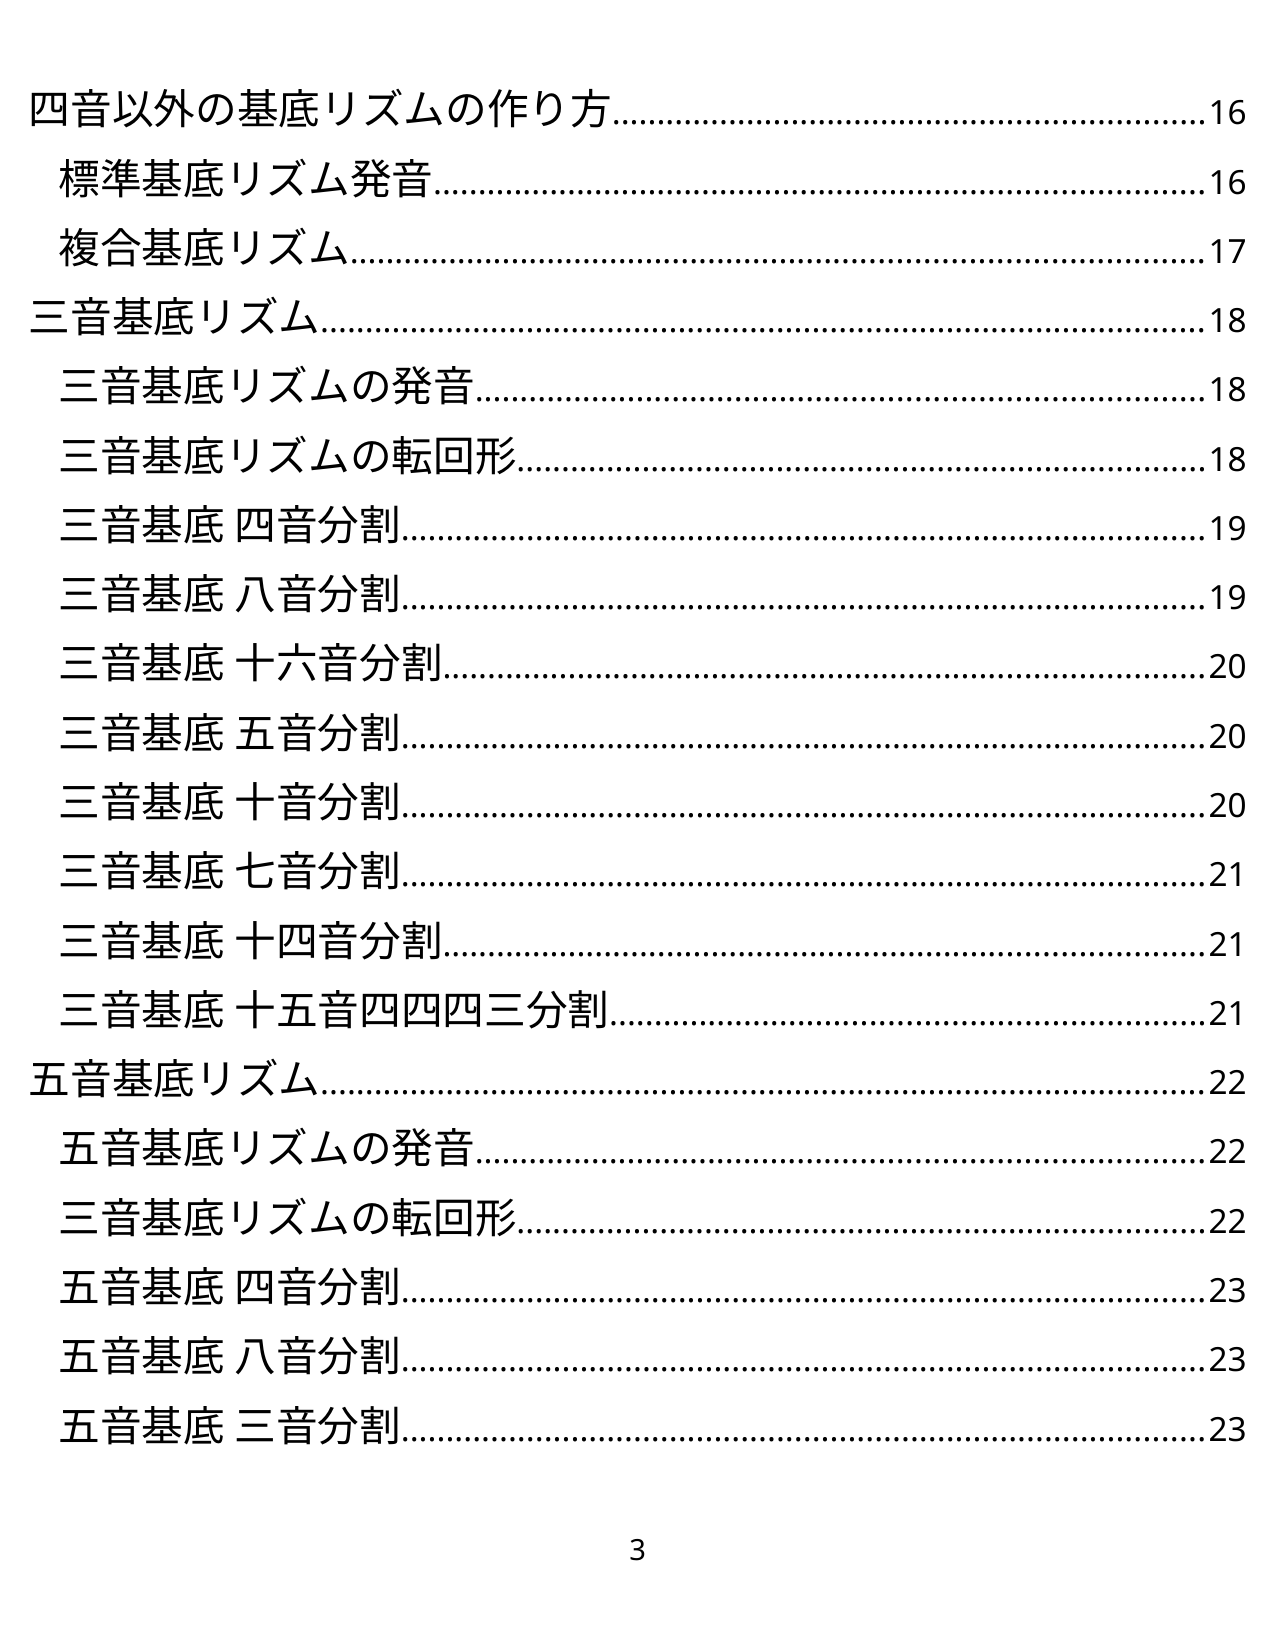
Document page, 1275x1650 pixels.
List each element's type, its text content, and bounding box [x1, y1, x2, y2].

text 四音以外の基底リズムの作り方 16 [28, 76, 1246, 137]
text 三音基底 十四音分割 21 [58, 908, 1246, 968]
text 三音基底リズムの転回形 18 [58, 423, 1246, 483]
text 複合基底リズム 17 [58, 215, 1246, 275]
text 三音基底 十六音分割 20 [58, 631, 1246, 691]
text 三音基底 五音分割 20 [58, 700, 1246, 760]
text 五音基底 八音分割 23 [58, 1323, 1246, 1384]
text 五音基底リズムの発音 22 [58, 1116, 1246, 1176]
text 標準基底リズム発音 16 [58, 146, 1246, 206]
text 三音基底 十五音四四四三分割 21 [58, 977, 1246, 1037]
text 五音基底 三音分割 23 [58, 1393, 1246, 1453]
text 三音基底 八音分割 19 [58, 561, 1246, 622]
text 三音基底リズムの発音 18 [58, 353, 1246, 414]
text 三音基底 十音分割 20 [58, 769, 1246, 829]
text 五音基底リズム 22 [28, 1046, 1246, 1107]
text 三音基底 七音分割 21 [58, 838, 1246, 899]
text 三音基底リズムの転回形 22 [58, 1185, 1246, 1245]
text 五音基底 四音分割 23 [58, 1254, 1246, 1314]
text 三音基底 四音分割 19 [58, 492, 1246, 552]
text 三音基底リズム 18 [28, 284, 1246, 344]
